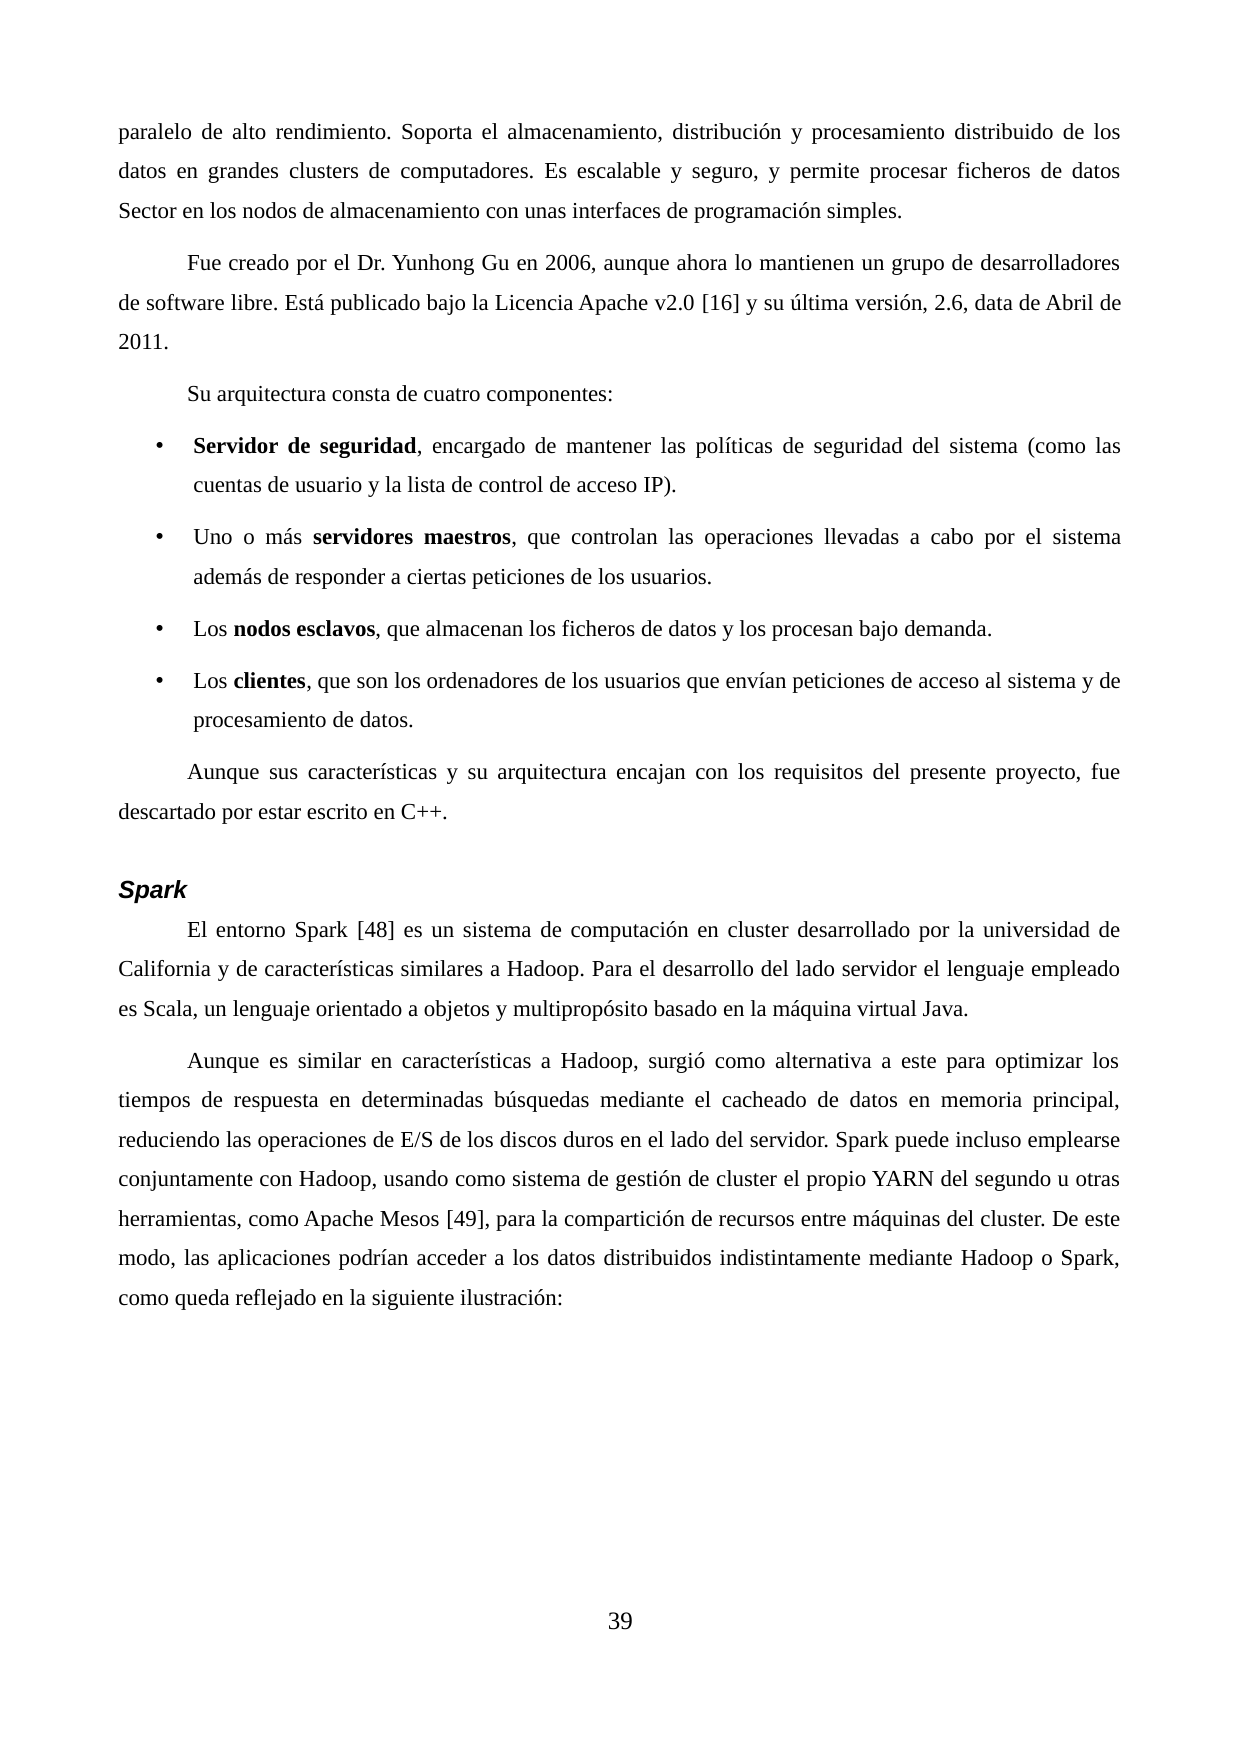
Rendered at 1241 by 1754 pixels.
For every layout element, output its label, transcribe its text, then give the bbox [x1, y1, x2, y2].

text paralelo de alto rendimiento. Soporta el almacenamiento, distribución y procesamiento distribuido de los datos en grandes clusters de computadores. Es escalable y seguro, y permite procesar ficheros de datos Sector en los nodos de almacenamiento con unas interfaces de programación simples. [118, 118, 1122, 223]
text Su arquitectura consta de cuatro componentes: [118, 380, 1122, 406]
text Aunque es similar en características a Hadoop, surgió como alternativa a este para optimizar los tiempos de respuesta en determinadas búsquedas mediante el cacheado de datos en memoria principal, reduciendo las operaciones de E/S de los discos duros en el lado del servidor. Spark puede incluso emplearse conjuntamente con Hadoop, usando como sistema de gestión de cluster el propio YARN del segundo u otras herramientas, como Apache Mesos [49], para la compartición de recursos entre máquinas del cluster. De este modo, las aplicaciones podrían acceder a los datos distribuidos indistintamente mediante Hadoop o Spark, como queda reflejado en la siguiente ilustración: [118, 1047, 1122, 1310]
subtitle Spark [118, 875, 1122, 903]
text Fue creado por el Dr. Yunhong Gu en 2006, aunque ahora lo mantienen un grupo de desarrolladores de software libre. Está publicado bajo la Licencia Apache v2.0 [16] y su última versión, 2.6, data de Abril de 2011. [118, 249, 1122, 354]
list Los clientes, que son los ordenadores de los usuarios que envían peticiones de acceso al sistema y de procesamiento de datos. [156, 667, 1122, 733]
list Los nodos esclavos, que almacenan los ficheros de datos y los procesan bajo demanda. [156, 615, 1122, 641]
list Servidor de seguridad, encargado de mantener las políticas de seguridad del sistema (como las cuentas de usuario y la lista de control de acceso IP). [156, 432, 1122, 498]
list Uno o más servidores maestros, que controlan las operaciones llevadas a cabo por el sistema además de responder a ciertas peticiones de los usuarios. [156, 523, 1122, 589]
text El entorno Spark [48] es un sistema de computación en cluster desarrollado por la universidad de California y de características similares a Hadoop. Para el desarrollo del lado servidor el lenguaje empleado es Scala, un lenguaje orientado a objetos y multipropósito basado en la máquina virtual Java. [118, 916, 1122, 1021]
text Aunque sus características y su arquitectura encajan con los requisitos del presente proyecto, fue descartado por estar escrito en C++. [118, 758, 1122, 824]
